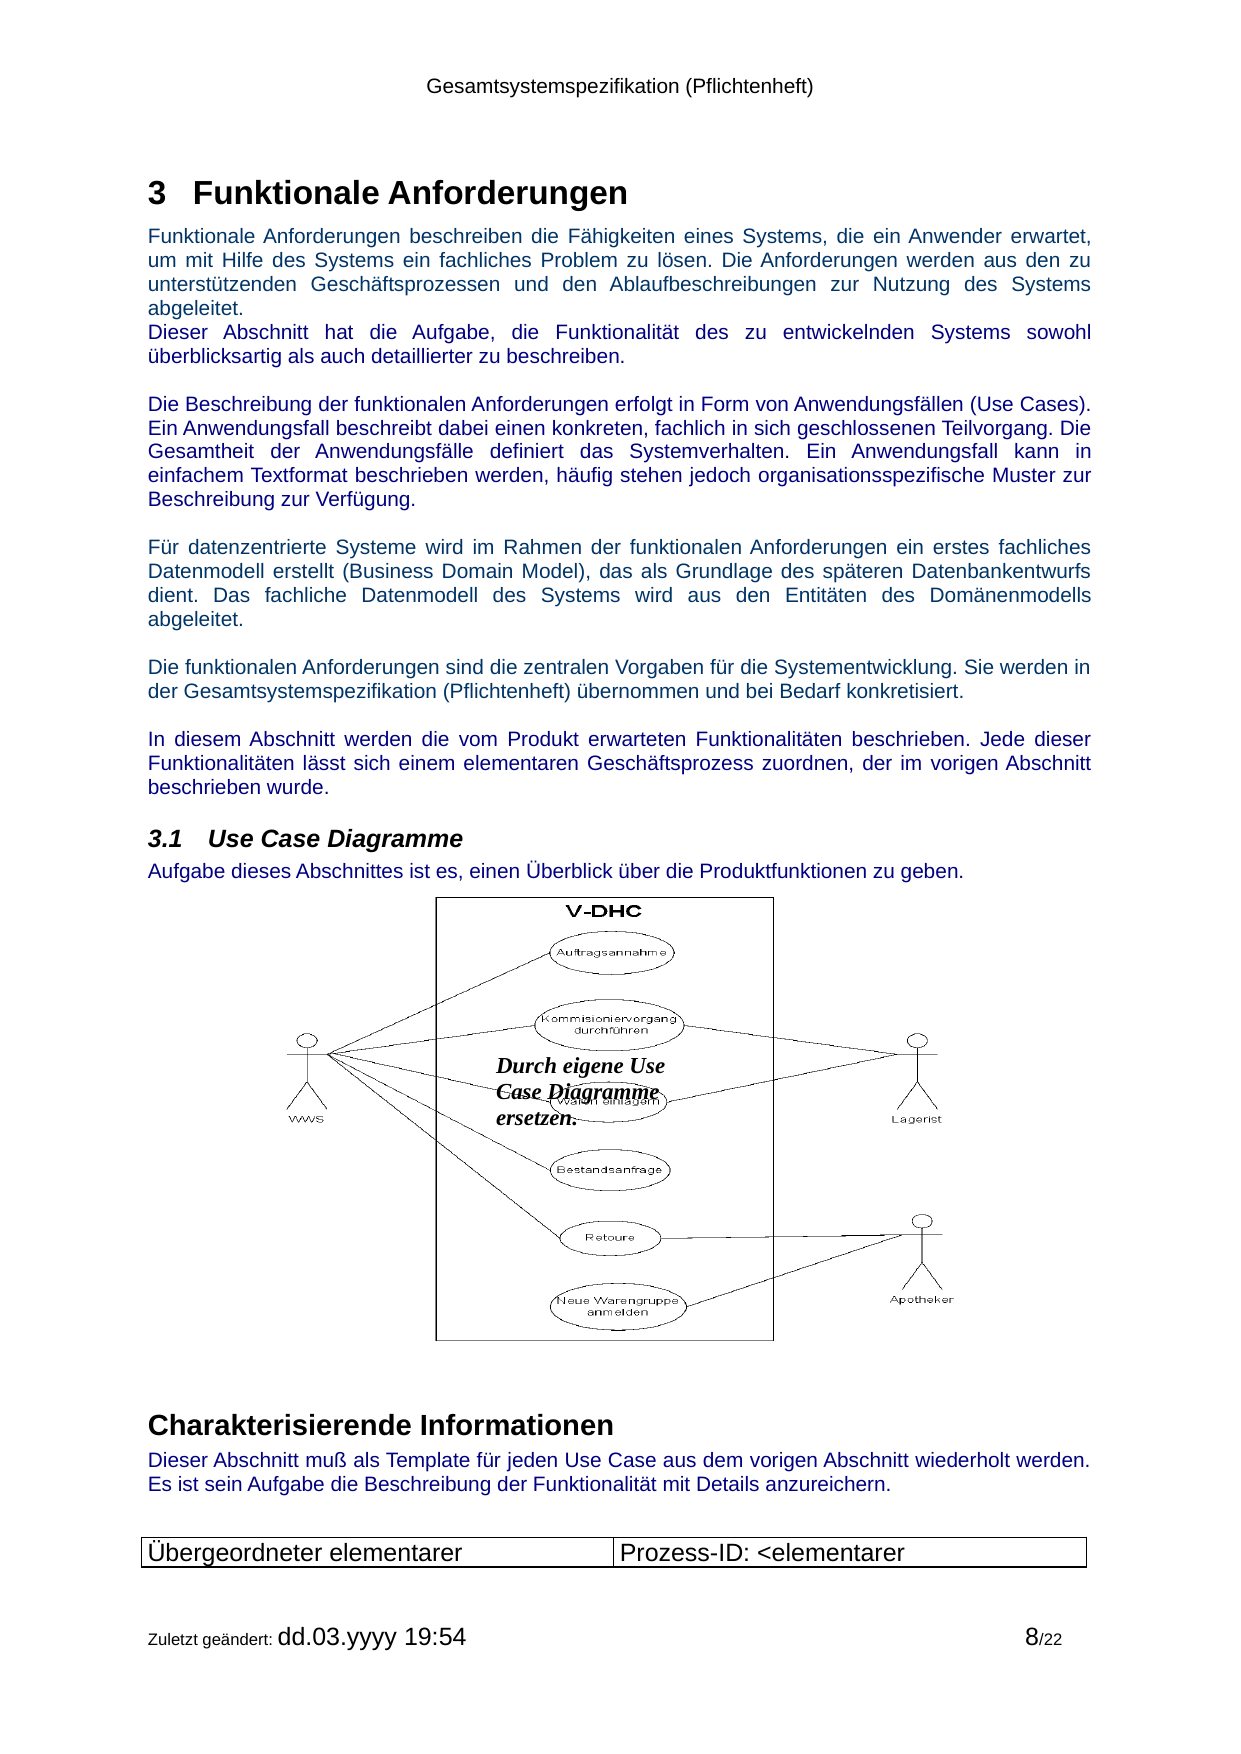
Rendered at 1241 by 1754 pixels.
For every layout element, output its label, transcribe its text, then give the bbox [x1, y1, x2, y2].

text Die funktionalen Anforderungen sind die zentralen Vorgaben für die Systementwicklung. Sie werden in der Gesamtsystemspezifikation (Pflichtenheft) übernommen und bei Bedarf konkretisiert. [148, 655, 1092, 703]
subtitle Charakterisierende Informationen [148, 1408, 1092, 1441]
picture [284, 895, 957, 1342]
text Dieser Abschnitt hat die Aufgabe, die Funktionalität des zu entwickelnden Systems sowohl überblicksartig als auch detaillierter zu beschreiben. [148, 319, 1092, 367]
subtitle Use Case Diagramme [148, 824, 1092, 852]
table_header Übergeordneter elementarer [142, 1538, 613, 1566]
text Für datenzentrierte Systeme wird im Rahmen der funktionalen Anforderungen ein erstes fachliches Datenmodell erstellt (Business Domain Model), das als Grundlage des späteren Datenbankentwurfs dient. Das fachliche Datenmodell des Systems wird aus den Entitäten des Domänenmodells abgeleitet. [148, 535, 1092, 631]
table_header Prozess-ID: <elementarer [614, 1538, 1086, 1566]
text Aufgabe dieses Abschnittes ist es, einen Überblick über die Produktfunktionen zu geben. [148, 859, 1092, 883]
text Die Beschreibung der funktionalen Anforderungen erfolgt in Form von Anwendungsfällen (Use Cases). Ein Anwendungsfall beschreibt dabei einen konkreten, fachlich in sich geschlossenen Teilvorgang. Die Gesamtheit der Anwendungsfälle definiert das Systemverhalten. Ein Anwendungsfall kann in einfachem Textformat beschrieben werden, häufig stehen jedoch organisationsspezifische Muster zur Beschreibung zur Verfügung. [148, 391, 1092, 511]
subtitle Funktionale Anforderungen [148, 173, 1092, 211]
text Dieser Abschnitt muß als Template für jeden Use Case aus dem vorigen Abschnitt wiederholt werden. Es ist sein Aufgabe die Beschreibung der Funktionalität mit Details anzureichern. [148, 1447, 1092, 1495]
text Funktionale Anforderungen beschreiben die Fähigkeiten eines Systems, die ein Anwender erwartet, um mit Hilfe des Systems ein fachliches Problem zu lösen. Die Anforderungen werden aus den zu unterstützenden Geschäftsprozessen und den Ablaufbeschreibungen zur Nutzung des Systems abgeleitet. [148, 224, 1092, 319]
text In diesem Abschnitt werden die vom Produkt erwarteten Funktionalitäten beschrieben. Jede dieser Funktionalitäten lässt sich einem elementaren Geschäftsprozess zuordnen, der im vorigen Abschnitt beschrieben wurde. [148, 727, 1092, 799]
